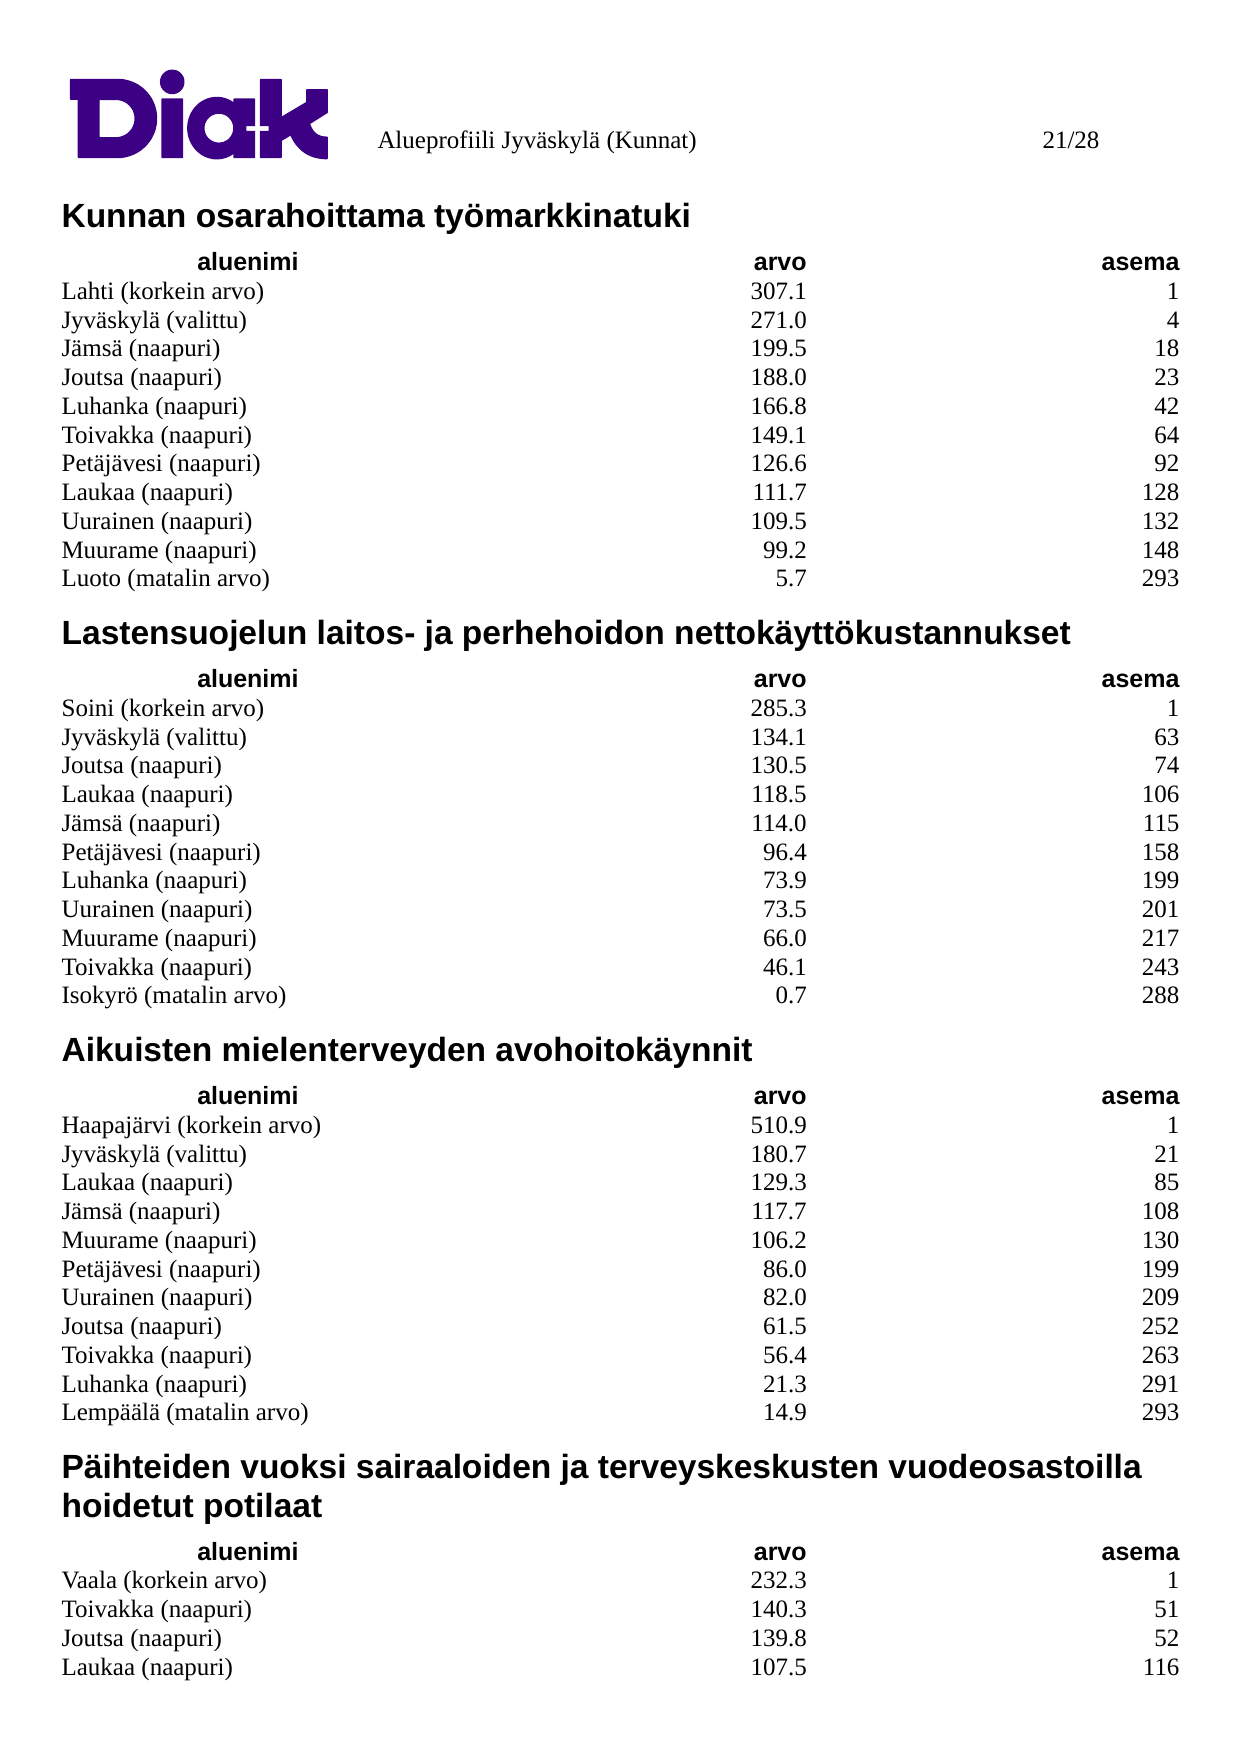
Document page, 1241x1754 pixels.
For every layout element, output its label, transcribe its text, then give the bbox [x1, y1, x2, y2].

table_cell Petäjävesi (naapuri) [61, 837, 434, 866]
table_cell 96.4 [434, 837, 806, 866]
table_cell Petäjävesi (naapuri) [61, 1254, 434, 1282]
table_cell 21 [806, 1139, 1179, 1167]
table_cell 291 [806, 1369, 1179, 1397]
table_header asema [806, 1081, 1179, 1110]
table_cell Laukaa (naapuri) [61, 779, 434, 808]
table_cell 117.7 [434, 1196, 806, 1225]
table_header aluenimi [61, 664, 434, 693]
table_cell 56.4 [434, 1340, 806, 1369]
table_cell 42 [806, 391, 1179, 420]
table_cell 14.9 [434, 1398, 806, 1426]
table_cell Laukaa (naapuri) [61, 1652, 434, 1681]
table_cell 293 [806, 564, 1179, 592]
table_cell 1 [806, 1566, 1179, 1594]
table_cell 116 [806, 1652, 1179, 1681]
table_cell 130 [806, 1225, 1179, 1254]
subtitle Kunnan osarahoittama työmarkkinatuki [61, 196, 1179, 235]
table_header arvo [434, 247, 806, 276]
subtitle Päihteiden vuoksi sairaaloiden ja terveyskeskusten vuodeosastoilla hoidetut potilaat [61, 1447, 1179, 1524]
table_cell 243 [806, 952, 1179, 981]
table_cell 1 [806, 276, 1179, 305]
table_cell Vaala (korkein arvo) [61, 1566, 434, 1594]
table_cell 201 [806, 894, 1179, 923]
table_cell 217 [806, 923, 1179, 952]
table_cell Uurainen (naapuri) [61, 1283, 434, 1311]
table_cell 66.0 [434, 923, 806, 952]
table_cell Luhanka (naapuri) [61, 866, 434, 894]
table_cell 132 [806, 506, 1179, 535]
table_cell 99.2 [434, 535, 806, 563]
table_cell 86.0 [434, 1254, 806, 1282]
table_cell Lempäälä (matalin arvo) [61, 1398, 434, 1426]
table_cell Haapajärvi (korkein arvo) [61, 1110, 434, 1139]
table_header asema [806, 664, 1179, 693]
table_header aluenimi [61, 247, 434, 276]
table_cell Toivakka (naapuri) [61, 952, 434, 981]
table_header arvo [434, 1081, 806, 1110]
table_cell Jyväskylä (valittu) [61, 305, 434, 333]
table_cell Muurame (naapuri) [61, 923, 434, 952]
table_cell 129.3 [434, 1168, 806, 1196]
table_cell Luhanka (naapuri) [61, 391, 434, 420]
table_cell Joutsa (naapuri) [61, 362, 434, 391]
table_cell Petäjävesi (naapuri) [61, 449, 434, 477]
table_cell 139.8 [434, 1623, 806, 1652]
table_cell 188.0 [434, 362, 806, 391]
table_cell 130.5 [434, 751, 806, 779]
table_header arvo [434, 664, 806, 693]
table_cell 73.9 [434, 866, 806, 894]
table_header asema [806, 247, 1179, 276]
table_cell 209 [806, 1283, 1179, 1311]
table_cell Lahti (korkein arvo) [61, 276, 434, 305]
table_cell 52 [806, 1623, 1179, 1652]
table_cell Jyväskylä (valittu) [61, 722, 434, 751]
table_header arvo [434, 1537, 806, 1566]
table_header aluenimi [61, 1537, 434, 1566]
table_cell Isokyrö (matalin arvo) [61, 981, 434, 1009]
table_cell 232.3 [434, 1566, 806, 1594]
table_cell 106.2 [434, 1225, 806, 1254]
table_cell Luoto (matalin arvo) [61, 564, 434, 592]
table_cell 108 [806, 1196, 1179, 1225]
table_cell 64 [806, 420, 1179, 448]
table_cell 140.3 [434, 1594, 806, 1623]
table_cell Toivakka (naapuri) [61, 1340, 434, 1369]
table_cell Jämsä (naapuri) [61, 1196, 434, 1225]
table_cell Uurainen (naapuri) [61, 506, 434, 535]
table_cell Laukaa (naapuri) [61, 1168, 434, 1196]
table_cell 63 [806, 722, 1179, 751]
table_cell 293 [806, 1398, 1179, 1426]
table_cell 199 [806, 866, 1179, 894]
table_cell 307.1 [434, 276, 806, 305]
table_cell 109.5 [434, 506, 806, 535]
table_cell 285.3 [434, 693, 806, 722]
table_header aluenimi [61, 1081, 434, 1110]
table_cell 46.1 [434, 952, 806, 981]
table_cell 118.5 [434, 779, 806, 808]
table_cell 73.5 [434, 894, 806, 923]
table_cell 4 [806, 305, 1179, 333]
table_cell 92 [806, 449, 1179, 477]
table_cell 148 [806, 535, 1179, 563]
table_cell 158 [806, 837, 1179, 866]
table_cell 23 [806, 362, 1179, 391]
table_cell 1 [806, 693, 1179, 722]
table_cell Jämsä (naapuri) [61, 334, 434, 362]
table_cell Muurame (naapuri) [61, 1225, 434, 1254]
subtitle Lastensuojelun laitos- ja perhehoidon nettokäyttökustannukset [61, 613, 1179, 652]
table_cell Toivakka (naapuri) [61, 1594, 434, 1623]
table_cell 126.6 [434, 449, 806, 477]
table_cell Soini (korkein arvo) [61, 693, 434, 722]
table_cell Luhanka (naapuri) [61, 1369, 434, 1397]
table_cell Laukaa (naapuri) [61, 477, 434, 506]
table_cell 51 [806, 1594, 1179, 1623]
table_cell 18 [806, 334, 1179, 362]
subtitle Aikuisten mielenterveyden avohoitokäynnit [61, 1030, 1179, 1069]
table_cell Joutsa (naapuri) [61, 751, 434, 779]
table_cell 128 [806, 477, 1179, 506]
table_cell 166.8 [434, 391, 806, 420]
table_cell 271.0 [434, 305, 806, 333]
table_cell 107.5 [434, 1652, 806, 1681]
table_cell 82.0 [434, 1283, 806, 1311]
table_cell Uurainen (naapuri) [61, 894, 434, 923]
table_cell Joutsa (naapuri) [61, 1623, 434, 1652]
table_cell 199.5 [434, 334, 806, 362]
table_cell 74 [806, 751, 1179, 779]
table_cell Jämsä (naapuri) [61, 808, 434, 837]
table_cell Jyväskylä (valittu) [61, 1139, 434, 1167]
table_cell 111.7 [434, 477, 806, 506]
table_cell 115 [806, 808, 1179, 837]
table_cell 263 [806, 1340, 1179, 1369]
table_cell 252 [806, 1311, 1179, 1340]
table_cell Toivakka (naapuri) [61, 420, 434, 448]
table_cell 0.7 [434, 981, 806, 1009]
table_cell 106 [806, 779, 1179, 808]
table_cell 149.1 [434, 420, 806, 448]
table_cell 5.7 [434, 564, 806, 592]
table_cell 1 [806, 1110, 1179, 1139]
table_cell 180.7 [434, 1139, 806, 1167]
table_cell Joutsa (naapuri) [61, 1311, 434, 1340]
table_cell Muurame (naapuri) [61, 535, 434, 563]
table_cell 134.1 [434, 722, 806, 751]
table_cell 510.9 [434, 1110, 806, 1139]
table_cell 21.3 [434, 1369, 806, 1397]
table_cell 288 [806, 981, 1179, 1009]
table_cell 114.0 [434, 808, 806, 837]
table_header asema [806, 1537, 1179, 1566]
table_cell 61.5 [434, 1311, 806, 1340]
table_cell 85 [806, 1168, 1179, 1196]
table_cell 199 [806, 1254, 1179, 1282]
